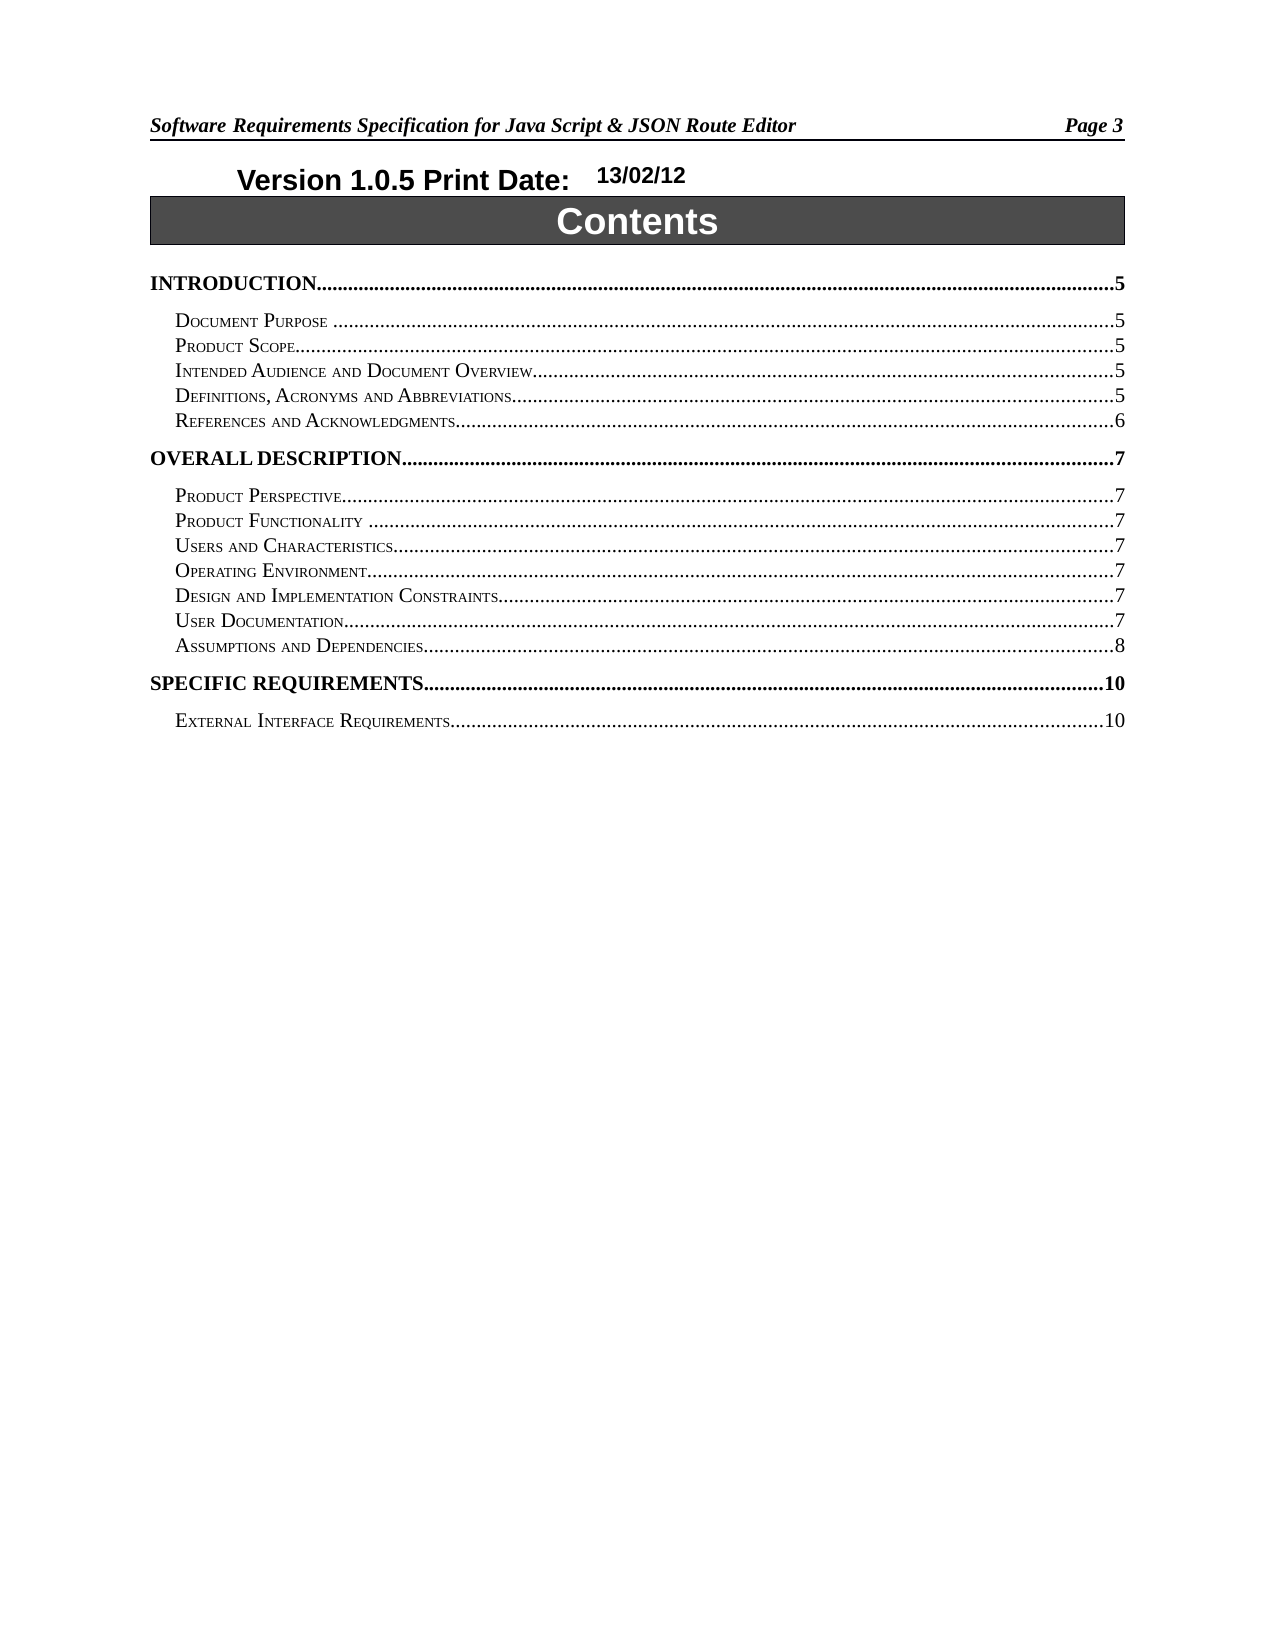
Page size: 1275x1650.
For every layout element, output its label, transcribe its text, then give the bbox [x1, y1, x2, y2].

text External Interface Requirements 10 [175, 708, 1125, 733]
text Intended Audience and Document Overview 5 [175, 358, 1125, 383]
text Introduction 5 [150, 270, 1125, 295]
text Product Perspective 7 [175, 483, 1125, 508]
table_header Version 1.0.5 Print Date: [139, 150, 582, 196]
text Document Purpose 5 [175, 308, 1125, 333]
text Operating Environment 7 [175, 558, 1125, 583]
text Users and Characteristics 7 [175, 533, 1125, 558]
text Contents [151, 197, 1124, 244]
text Definitions, Acronyms and Abbreviations 5 [175, 383, 1125, 408]
table_header 13/02/12 [582, 150, 1081, 196]
text Specific Requirements 10 [150, 670, 1125, 695]
text Assumptions and Dependencies 8 [175, 633, 1125, 658]
text Product Scope 5 [175, 333, 1125, 358]
text Product Functionality 7 [175, 508, 1125, 533]
text User Documentation 7 [175, 608, 1125, 633]
text Design and Implementation Constraints 7 [175, 583, 1125, 608]
text References and Acknowledgments 6 [175, 408, 1125, 433]
text Overall Description 7 [150, 445, 1125, 470]
